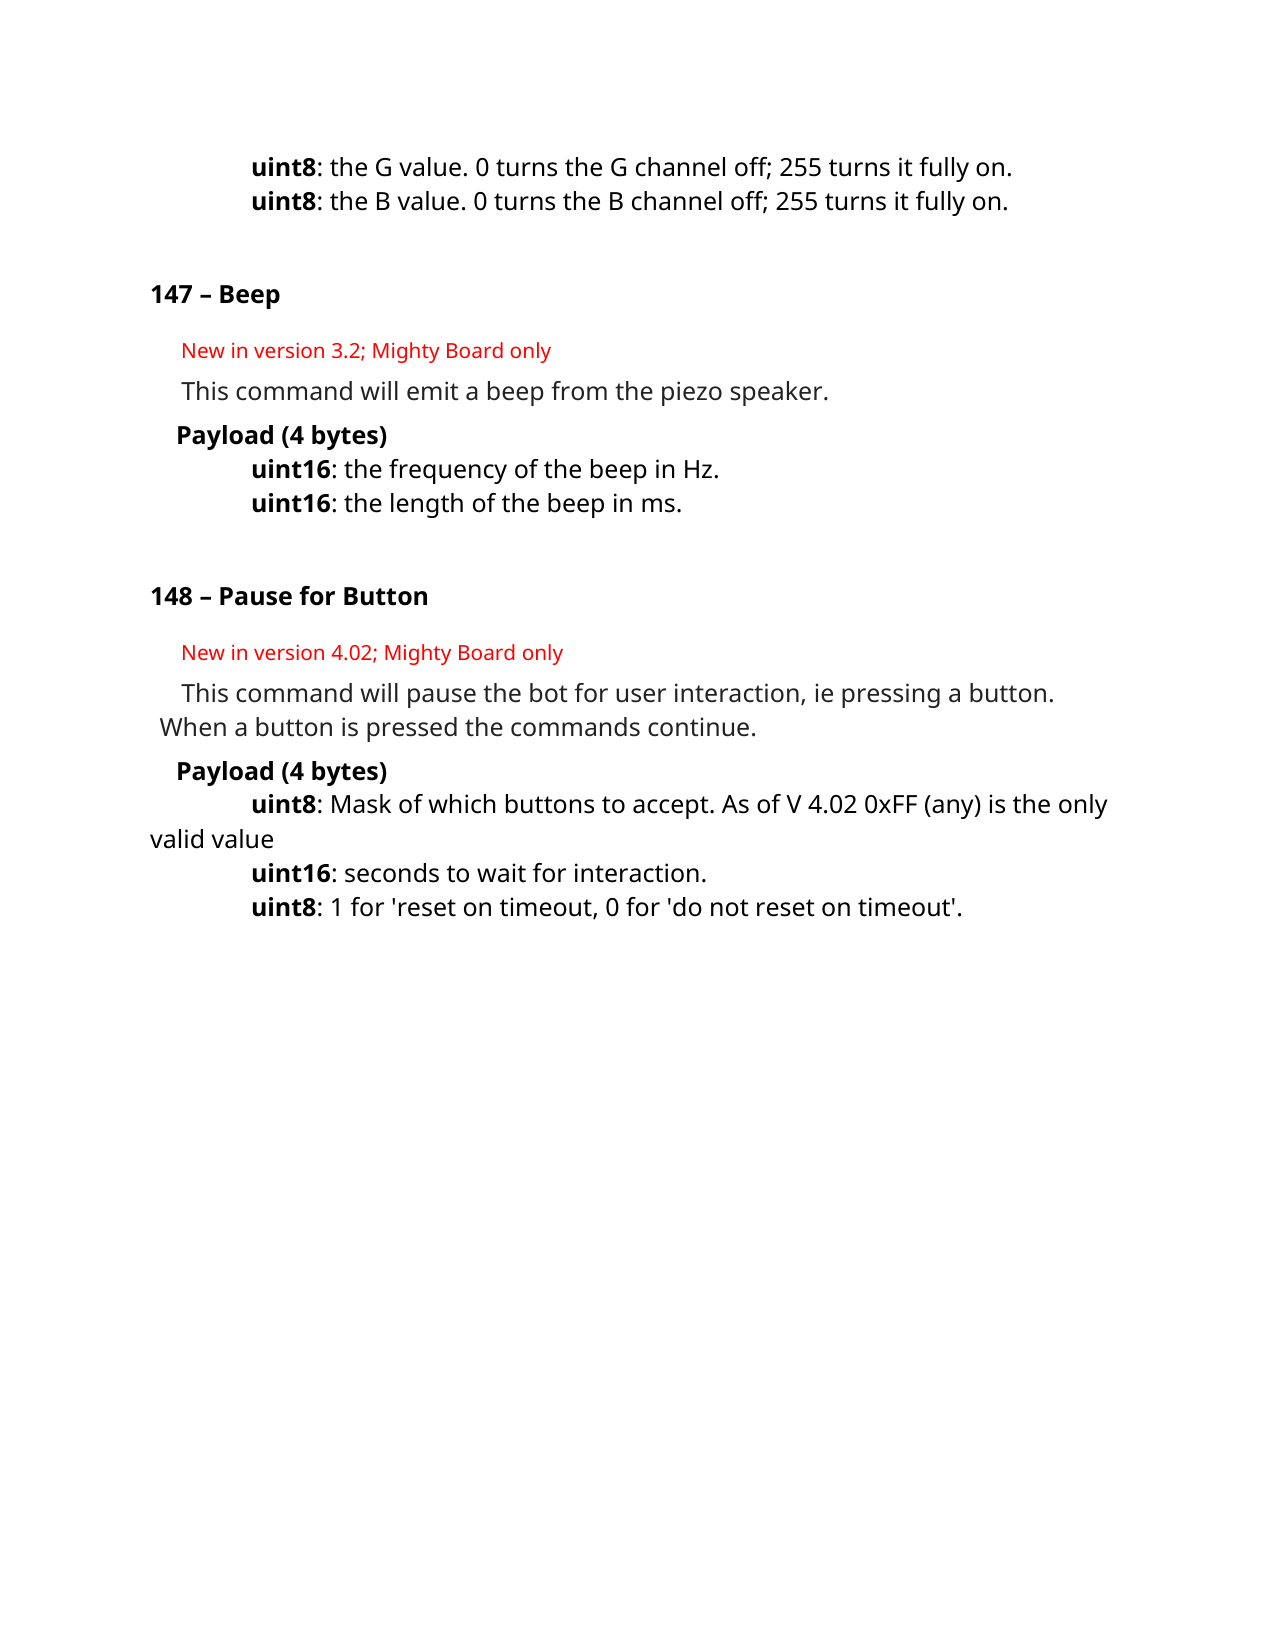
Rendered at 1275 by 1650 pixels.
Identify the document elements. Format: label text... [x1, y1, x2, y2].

text This command will pause the bot for user interaction, ie pressing a button. When a button is pressed the commands continue. [159, 676, 1116, 744]
text uint16: the length of the beep in ms. [150, 486, 1125, 520]
text uint8: the B value. 0 turns the B channel off; 255 turns it fully on. [150, 184, 1125, 218]
text Payload (4 bytes) [150, 417, 1125, 452]
text Payload (4 bytes) [150, 753, 1125, 787]
text uint8: the G value. 0 turns the G channel off; 255 turns it fully on. [150, 150, 1125, 184]
text uint8: Mask of which buttons to accept. As of V 4.02 0xFF (any) is the only valid value [150, 787, 1125, 855]
text uint8: 1 for 'reset on timeout, 0 for 'do not reset on timeout'. [150, 889, 1125, 923]
text New in version 4.02; Mighty Board only [159, 638, 1116, 666]
text uint16: seconds to wait for interaction. [150, 855, 1125, 889]
text uint16: the frequency of the beep in Hz. [150, 452, 1125, 486]
subtitle 147 – Beep [150, 277, 1125, 311]
text New in version 3.2; Mighty Board only [159, 336, 1116, 365]
text This command will emit a beep from the piezo speaker. [159, 374, 1116, 408]
subtitle 148 – Pause for Button [150, 579, 1125, 613]
